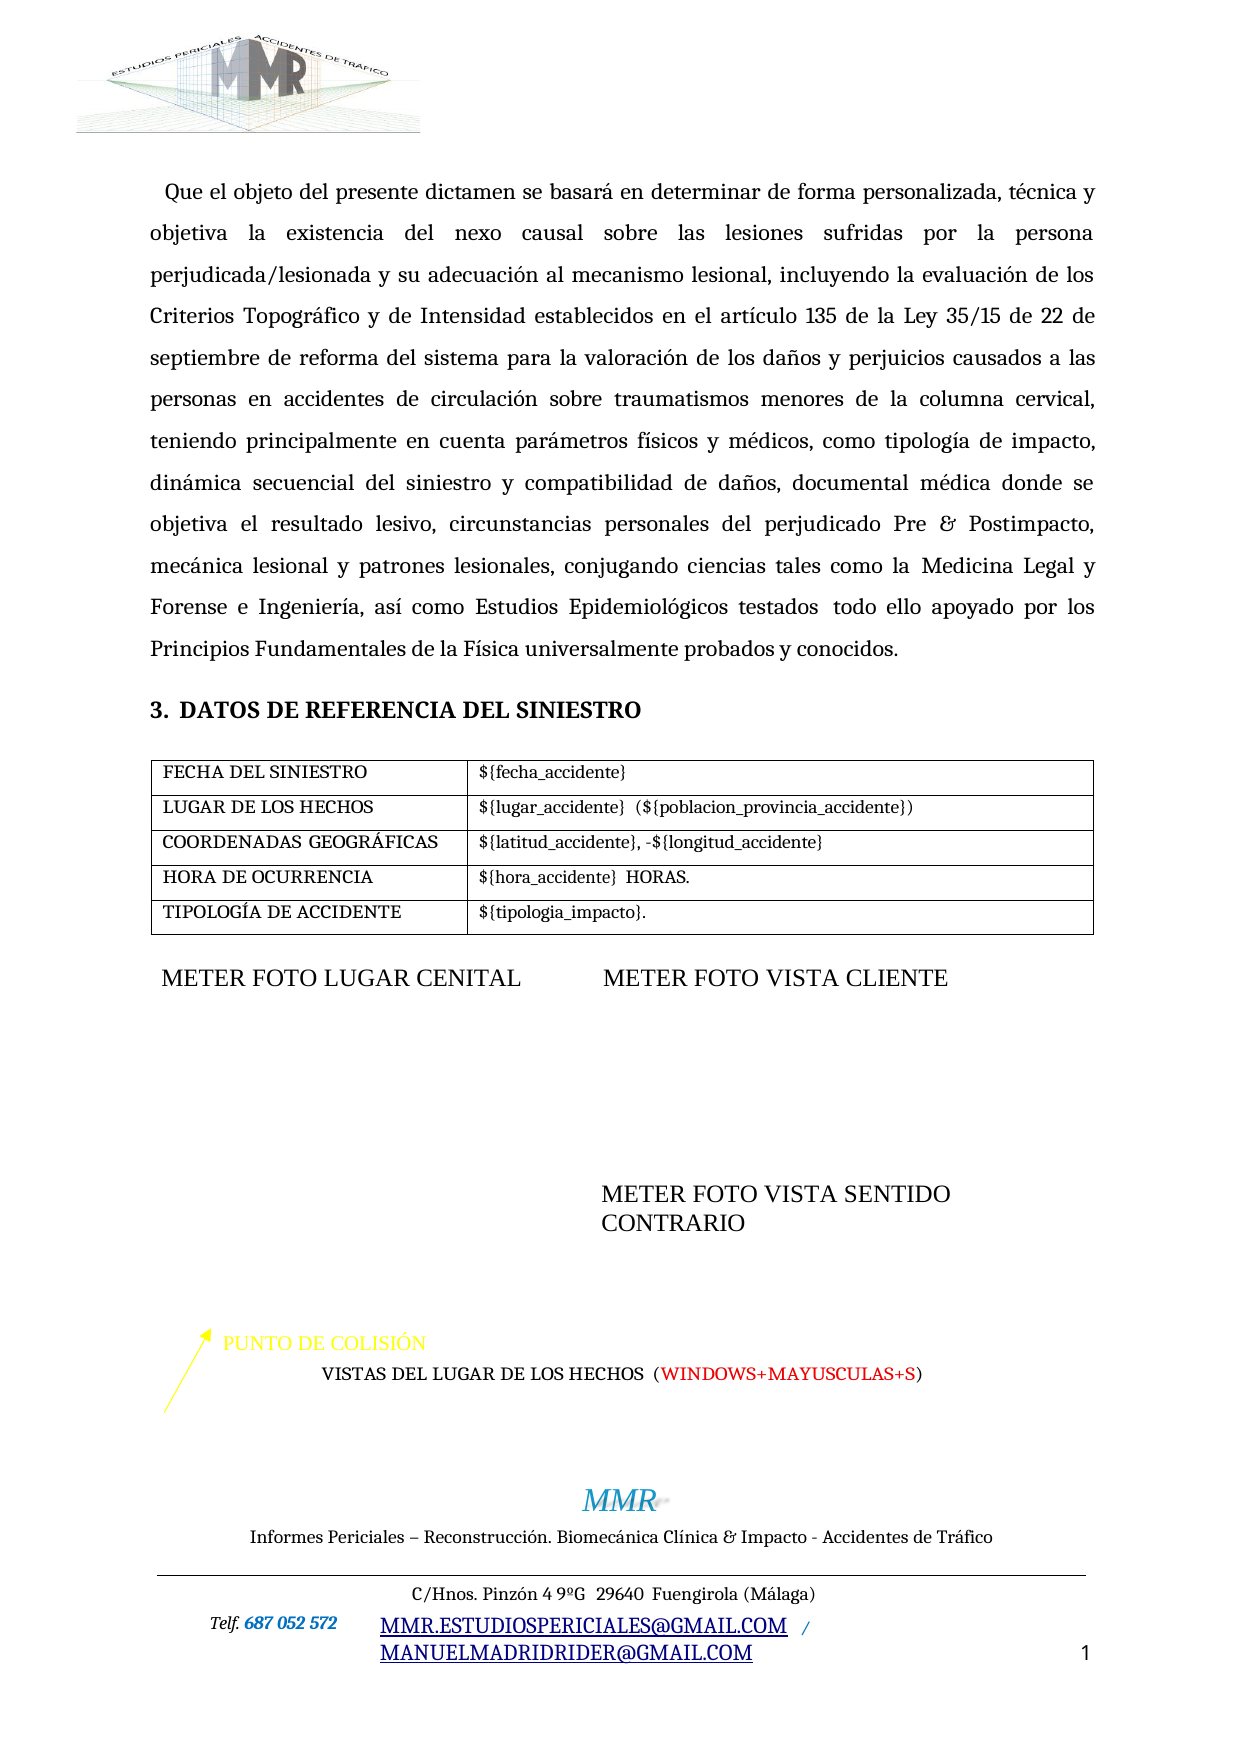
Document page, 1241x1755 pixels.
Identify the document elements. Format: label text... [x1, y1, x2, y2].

text [135, 1364, 189, 1385]
table_header ${fecha_accidente} [468, 761, 1093, 794]
table_cell ${latitud_accidente}, -${longitud_accidente} [468, 831, 1093, 865]
text PUNTO DE COLISIÓN [223, 1331, 1152, 1355]
table_cell ${tipologia_impacto}. [468, 901, 1093, 934]
table_cell LUGAR DE LOS HECHOS [152, 796, 467, 830]
list DATOS DE REFERENCIA DEL SINIESTRO [150, 694, 1152, 725]
text METER FOTO LUGAR CENITAL METER FOTO VISTA CLIENTE [161, 963, 1152, 992]
text VISTAS DEL LUGAR DE LOS HECHOS (WINDOWS+MAYUSCULAS+S) [181, 1364, 1109, 1385]
table_cell TIPOLOGÍA DE ACCIDENTE [152, 901, 467, 934]
text METER FOTO VISTA SENTIDO CONTRARIO [601, 1180, 986, 1236]
table_cell COORDENADAS GEOGRÁFICAS [152, 831, 467, 865]
text Que el objeto del presente dictamen se basará en determinar de forma personalizada, técnica y objetiva la existencia del nexo causal sobre las lesiones sufridas por la persona perjudicada/lesionada y su adecuación al mecanismo lesional, incluyendo la evaluación de los Criterios Topográfico y de Intensidad establecidos en el artículo 135 de la Ley 35/15 de 22 de septiembre de reforma del sistema para la valoración de los daños y perjuicios causados a las personas en accidentes de circulación sobre traumatismos menores de la columna cervical, teniendo principalmente en cuenta parámetros físicos y médicos, como tipología de impacto, dinámica secuencial del siniestro y compatibilidad de daños, documental médica donde se objetiva el resultado lesivo, circunstancias personales del perjudicado Pre & Postimpacto, mecánica lesional y patrones lesionales, conjugando ciencias tales como la Medicina Legal y Forense e Ingeniería, así como Estudios Epidemiológicos testados todo ello apoyado por los Principios Fundamentales de la Física universalmente probados y conocidos. [150, 178, 1096, 662]
table_cell HORA DE OCURRENCIA [152, 866, 467, 900]
table_header FECHA DEL SINIESTRO [152, 761, 467, 794]
table_cell ${hora_accidente} HORAS. [468, 866, 1093, 900]
table_cell ${lugar_accidente} (${poblacion_provincia_accidente}) [468, 796, 1093, 830]
